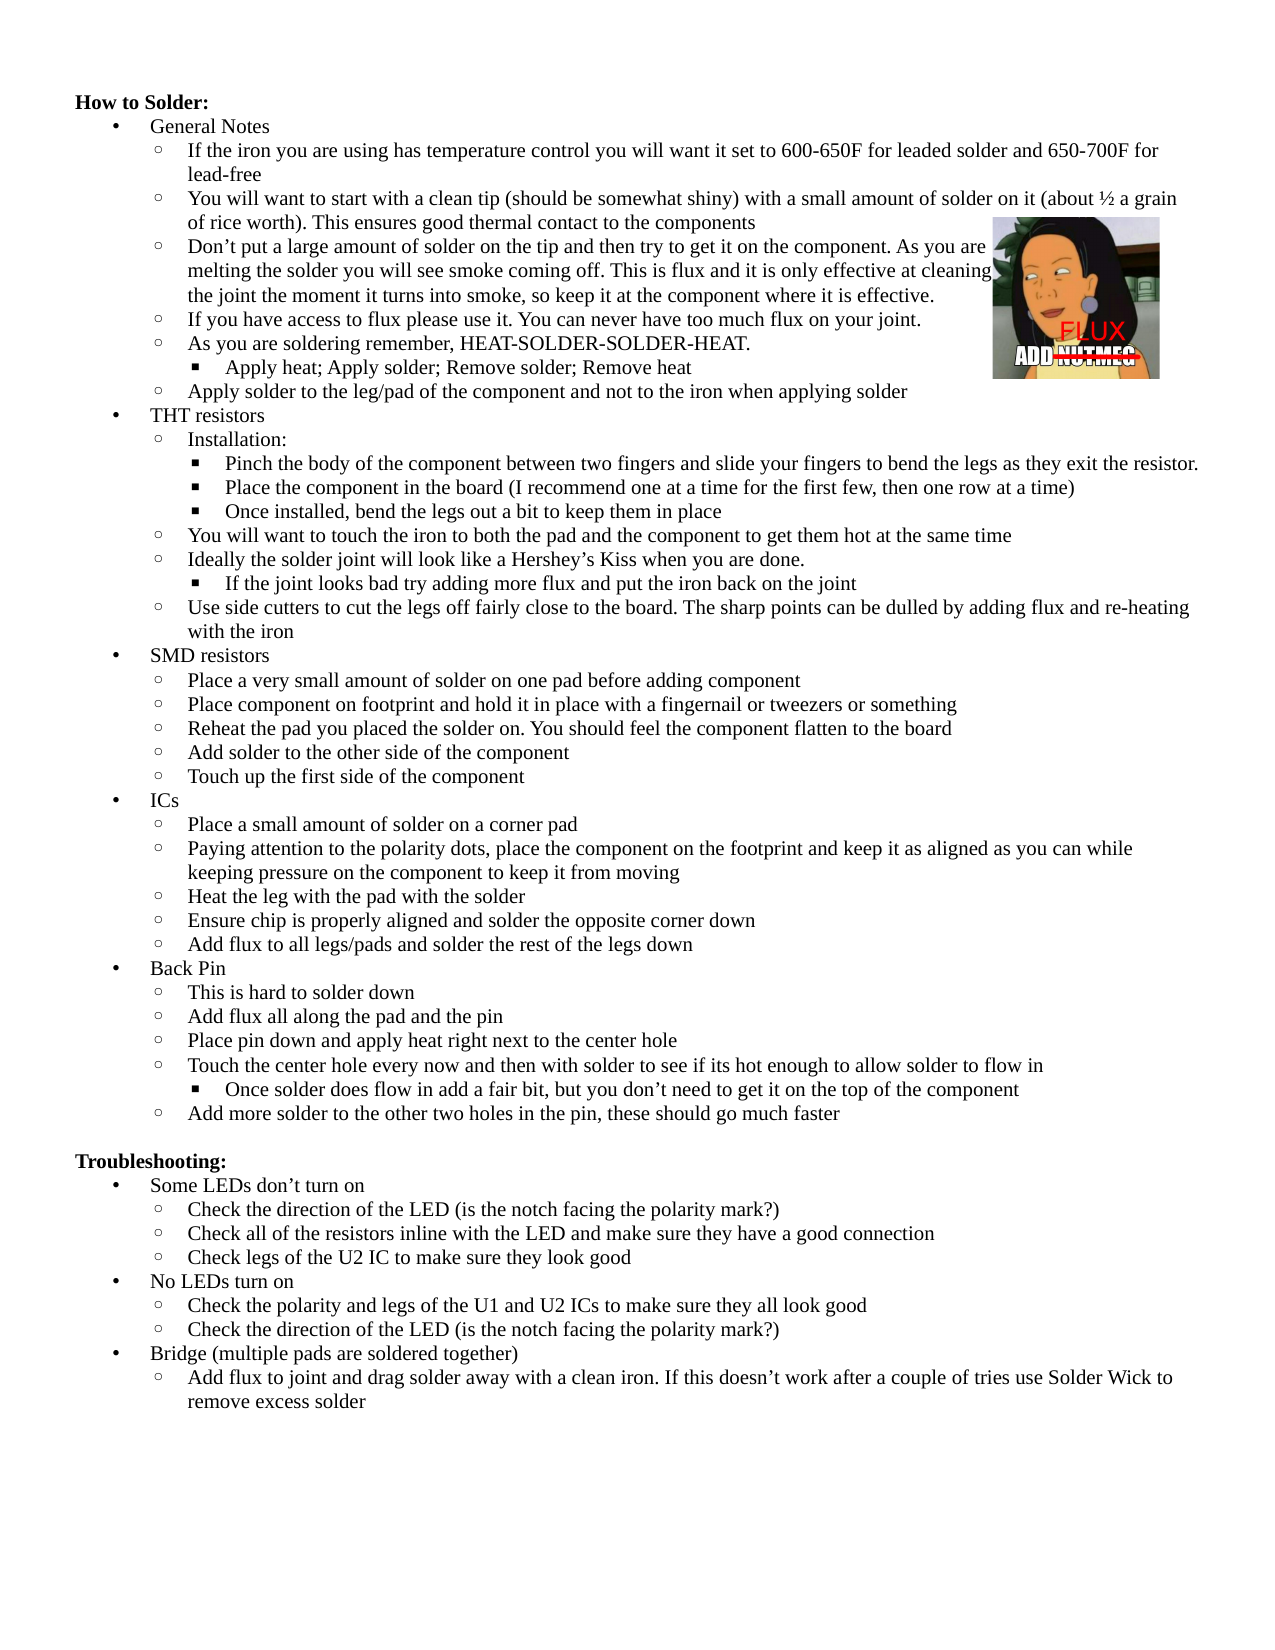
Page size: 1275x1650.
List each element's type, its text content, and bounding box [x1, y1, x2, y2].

list Ensure chip is properly aligned and solder the opposite corner down [150, 908, 1200, 932]
list Pinch the body of the component between two fingers and slide your fingers to bend the legs as they exit the resistor. [187, 451, 1200, 475]
list Troubleshooting: [37, 1149, 1200, 1173]
list Check the polarity and legs of the U1 and U2 ICs to make sure they all look good [150, 1293, 1200, 1317]
list No LEDs turn on [112, 1269, 1200, 1293]
list Heat the leg with the pad with the solder [150, 884, 1200, 908]
list You will want to start with a clean tip (should be somewhat shiny) with a small amount of solder on it (about ½ a grain of rice worth). This ensures good thermal contact to the components [150, 186, 1200, 234]
list Some LEDs don’t turn on [112, 1173, 1200, 1197]
list Paying attention to the polarity dots, place the component on the footprint and keep it as aligned as you can while keeping pressure on the component to keep it from moving [150, 836, 1200, 884]
list Bridge (multiple pads are soldered together) [112, 1341, 1200, 1365]
list Check legs of the U2 IC to make sure they look good [150, 1245, 1200, 1269]
list Touch the center hole every now and then with solder to see if its hot enough to allow solder to flow in [150, 1052, 1200, 1077]
list This is hard to solder down [150, 980, 1200, 1004]
list Check the direction of the LED (is the notch facing the polarity mark?) [150, 1197, 1200, 1221]
list Place pin down and apply heat right next to the center hole [150, 1028, 1200, 1052]
list Apply solder to the leg/pad of the component and not to the iron when applying solder [150, 379, 1200, 403]
list Check all of the resistors inline with the LED and make sure they have a good connection [150, 1221, 1200, 1245]
list Back Pin [112, 956, 1200, 980]
list Apply heat; Apply solder; Remove solder; Remove heat [187, 355, 992, 379]
list Check the direction of the LED (is the notch facing the polarity mark?) [150, 1317, 1200, 1341]
list Touch up the first side of the component [150, 764, 1200, 788]
list Place a small amount of solder on a corner pad [150, 812, 1200, 836]
list Place component on footprint and hold it in place with a fingernail or tweezers or something [150, 692, 1200, 716]
list THT resistors [112, 403, 1200, 427]
list You will want to touch the iron to both the pad and the component to get them hot at the same time [150, 523, 1200, 547]
picture [992, 217, 1160, 379]
list As you are soldering remember, HEAT-SOLDER-SOLDER-HEAT. [150, 331, 992, 355]
list Place the component in the board (I recommend one at a time for the first few, then one row at a time) [187, 475, 1200, 499]
list Installation: [150, 427, 1200, 451]
list If the iron you are using has temperature control you will want it set to 600-650F for leaded solder and 650-700F for lead-free [150, 138, 1200, 186]
list Reheat the pad you placed the solder on. You should feel the component flatten to the board [150, 716, 1200, 740]
list ICs [112, 788, 1200, 812]
list Once solder does flow in add a fair bit, but you don’t need to get it on the top of the component [187, 1077, 1200, 1101]
list Once installed, bend the legs out a bit to keep them in place [187, 499, 1200, 523]
list Add solder to the other side of the component [150, 740, 1200, 764]
list Use side cutters to cut the legs off fairly close to the board. The sharp points can be dulled by adding flux and re-heating with the iron [150, 595, 1200, 643]
list Ideally the solder joint will look like a Hershey’s Kiss when you are done. [150, 547, 1200, 571]
list Add flux to joint and drag solder away with a clean iron. If this doesn’t work after a couple of tries use Solder Wick to remove excess solder [150, 1365, 1200, 1413]
list If you have access to flux please use it. You can never have too much flux on your joint. [150, 307, 992, 331]
list Add more solder to the other two holes in the pin, these should go much faster [150, 1101, 1200, 1125]
list Add flux all along the pad and the pin [150, 1004, 1200, 1028]
list SMD resistors [112, 643, 1200, 667]
list How to Solder: [37, 90, 1200, 114]
list Don’t put a large amount of solder on the tip and then try to get it on the component. As you are melting the solder you will see smoke coming off. This is flux and it is only effective at cleaning the joint the moment it turns into smoke, so keep it at the component where it is effective. [150, 234, 992, 307]
list General Notes [112, 114, 1200, 138]
list Place a very small amount of solder on one pad before adding component [150, 667, 1200, 692]
list If the joint looks bad try adding more flux and put the iron back on the joint [187, 571, 1200, 595]
list Add flux to all legs/pads and solder the rest of the legs down [150, 932, 1200, 956]
